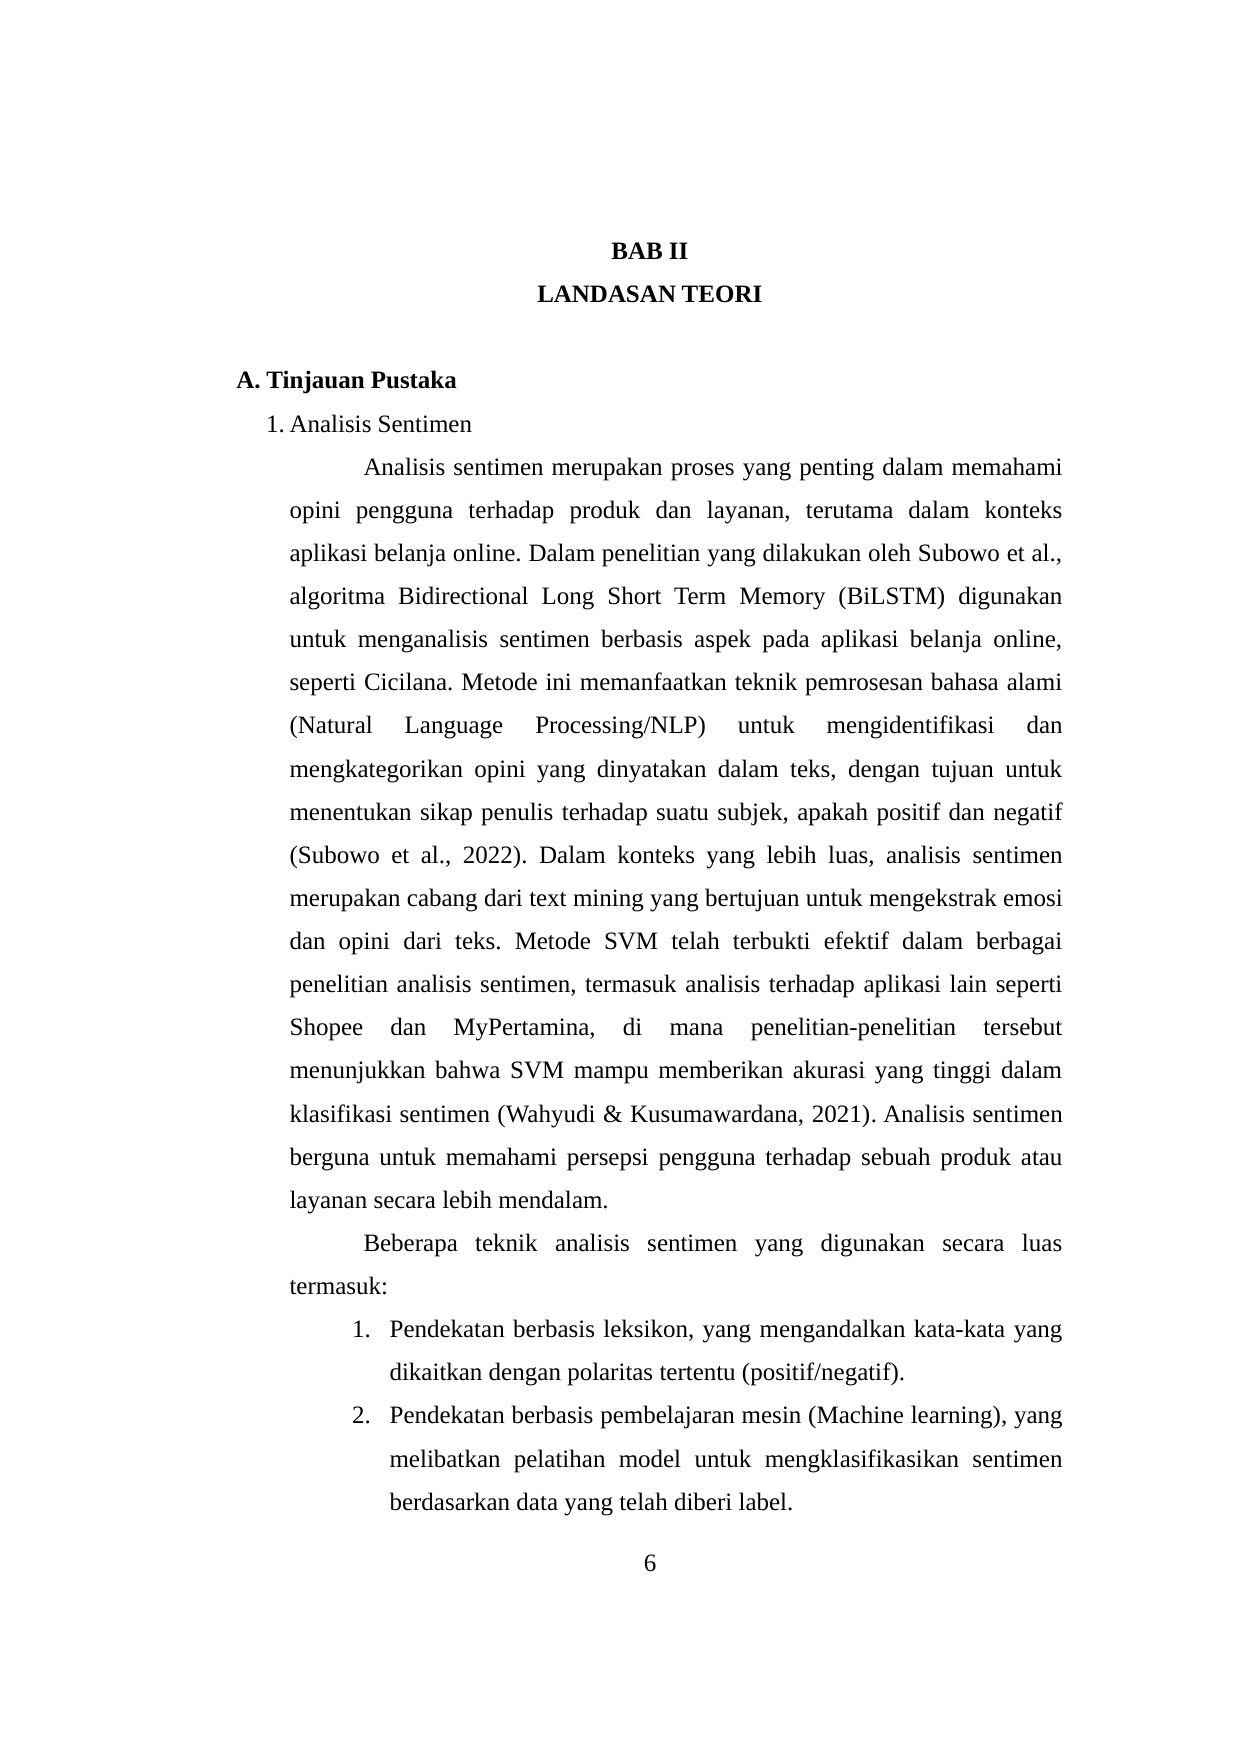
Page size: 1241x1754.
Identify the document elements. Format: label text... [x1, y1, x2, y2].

text BAB II [236, 236, 1063, 265]
text LANDASAN TEORI [236, 279, 1063, 308]
text Beberapa teknik analisis sentimen yang digunakan secara luas termasuk: [289, 1228, 1063, 1300]
list Pendekatan berbasis leksikon, yang mengandalkan kata-kata yang dikaitkan dengan polaritas tertentu (positif/negatif). [352, 1314, 1063, 1386]
list Pendekatan berbasis pembelajaran mesin (Machine learning), yang melibatkan pelatihan model untuk mengklasifikasikan sentimen berdasarkan data yang telah diberi label. [352, 1401, 1063, 1516]
text Analisis sentimen merupakan proses yang penting dalam memahami opini pengguna terhadap produk dan layanan, terutama dalam konteks aplikasi belanja online. Dalam penelitian yang dilakukan oleh Subowo et al., algoritma Bidirectional Long Short Term Memory (BiLSTM) digunakan untuk menganalisis sentimen berbasis aspek pada aplikasi belanja online, seperti Cicilana. Metode ini memanfaatkan teknik pemrosesan bahasa alami (Natural Language Processing/NLP) untuk mengidentifikasi dan mengkategorikan opini yang dinyatakan dalam teks, dengan tujuan untuk menentukan sikap penulis terhadap suatu subjek, apakah positif dan negatif (Subowo et al., 2022)⁠. Dalam konteks yang lebih luas, analisis sentimen merupakan cabang dari text mining yang bertujuan untuk mengekstrak emosi dan opini dari teks. Metode SVM telah terbukti efektif dalam berbagai penelitian analisis sentimen, termasuk analisis terhadap aplikasi lain seperti Shopee dan MyPertamina, di mana penelitian-penelitian tersebut menunjukkan bahwa SVM mampu memberikan akurasi yang tinggi dalam klasifikasi sentimen (Wahyudi & Kusumawardana, 2021)⁠. Analisis sentimen berguna untuk memahami persepsi pengguna terhadap sebuah produk atau layanan secara lebih mendalam. [289, 452, 1063, 1214]
text A. Tinjauan Pustaka [236, 366, 1063, 394]
text 1. Analisis Sentimen [266, 409, 1063, 437]
